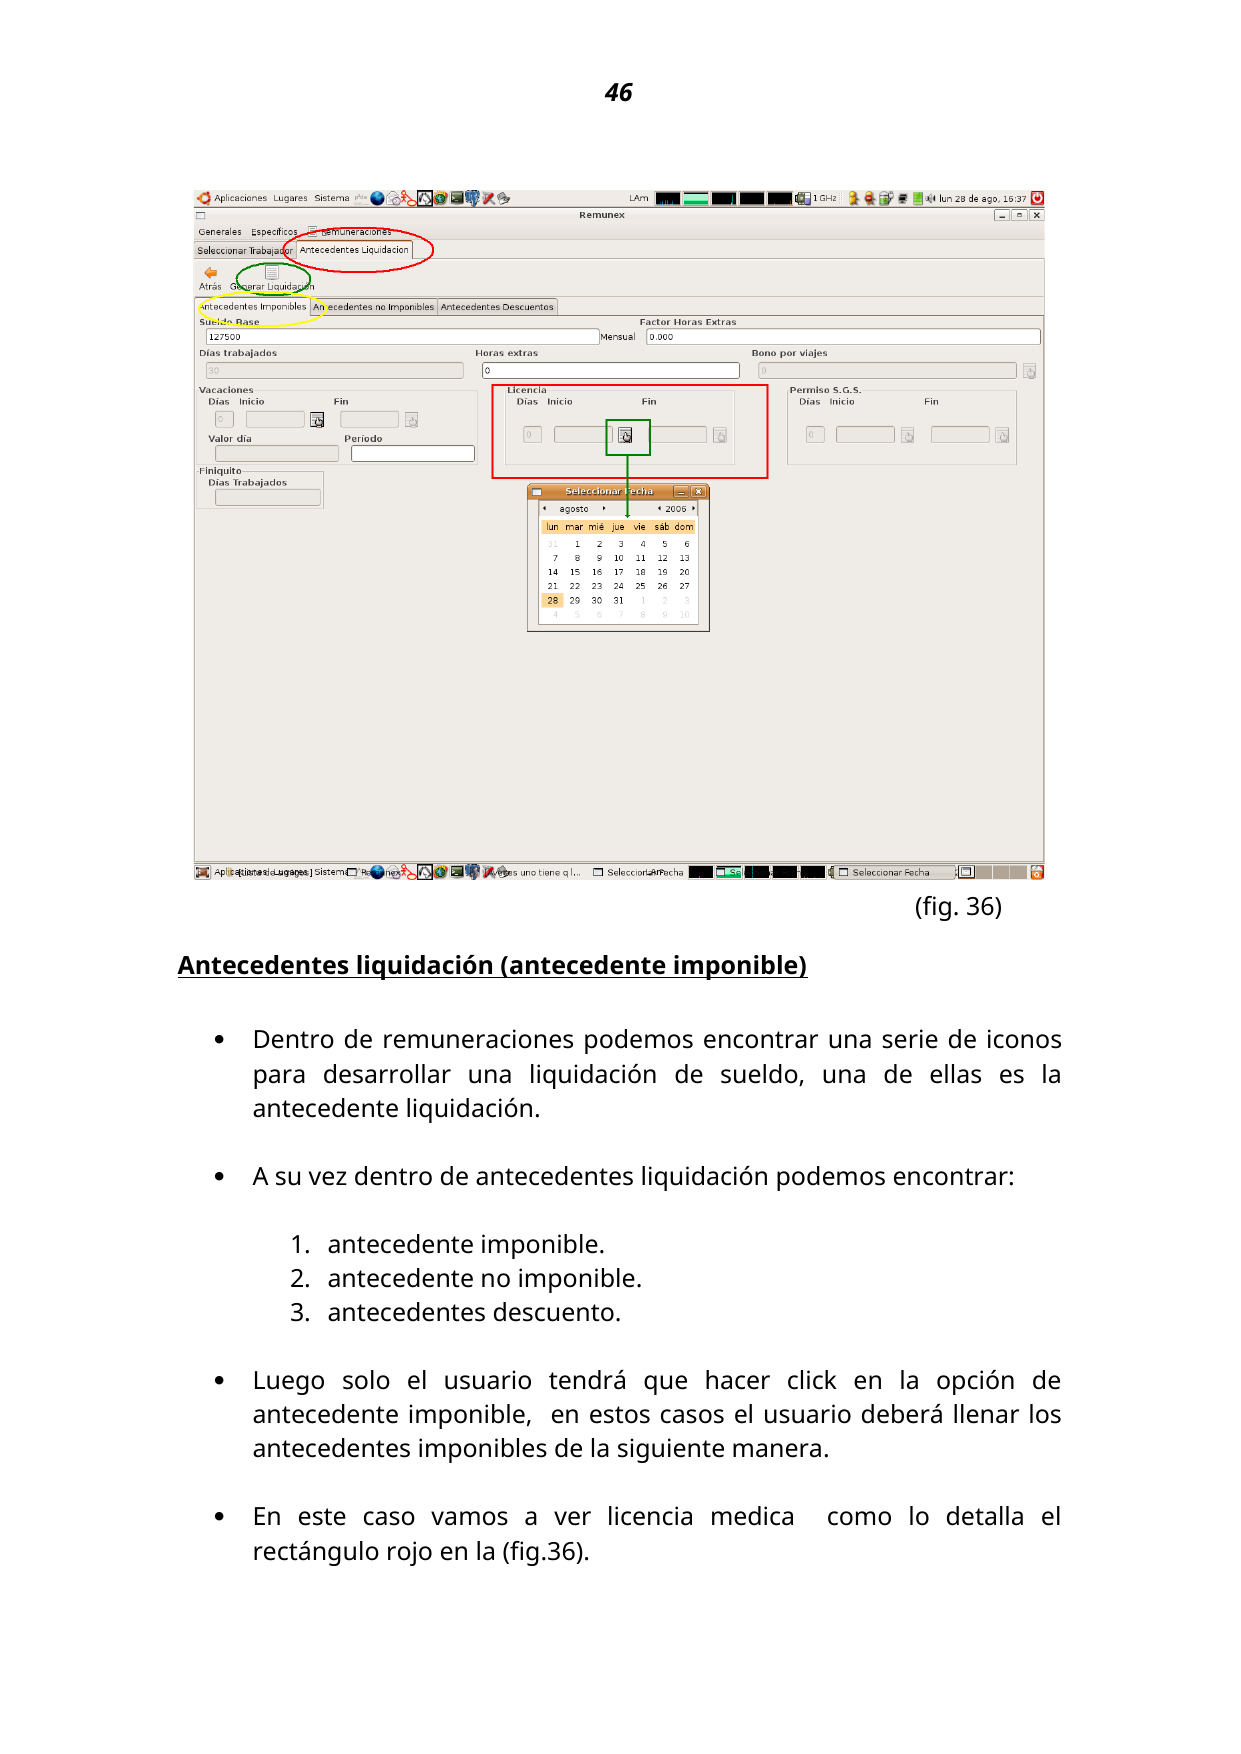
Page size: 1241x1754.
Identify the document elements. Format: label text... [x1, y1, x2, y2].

list Dentro de remuneraciones podemos encontrar una serie de iconos para desarrollar una liquidación de sueldo, una de ellas es la antecedente liquidación. [215, 1022, 1063, 1124]
list antecedentes descuento. [290, 1295, 1063, 1329]
list antecedente imponible. [290, 1227, 1063, 1261]
picture [193, 190, 1045, 880]
list antecedente no imponible. [290, 1261, 1063, 1295]
list En este caso vamos a ver licencia medica como lo detalla el rectángulo rojo en la (fig.36). [215, 1499, 1063, 1567]
text (fig. 36) [177, 889, 1063, 923]
subtitle Antecedentes liquidación (antecedente imponible) [177, 948, 1063, 982]
list Luego solo el usuario tendrá que hacer click en la opción de antecedente imponible, en estos casos el usuario deberá llenar los antecedentes imponibles de la siguiente manera. [215, 1363, 1063, 1465]
list A su vez dentro de antecedentes liquidación podemos encontrar: [215, 1158, 1063, 1192]
